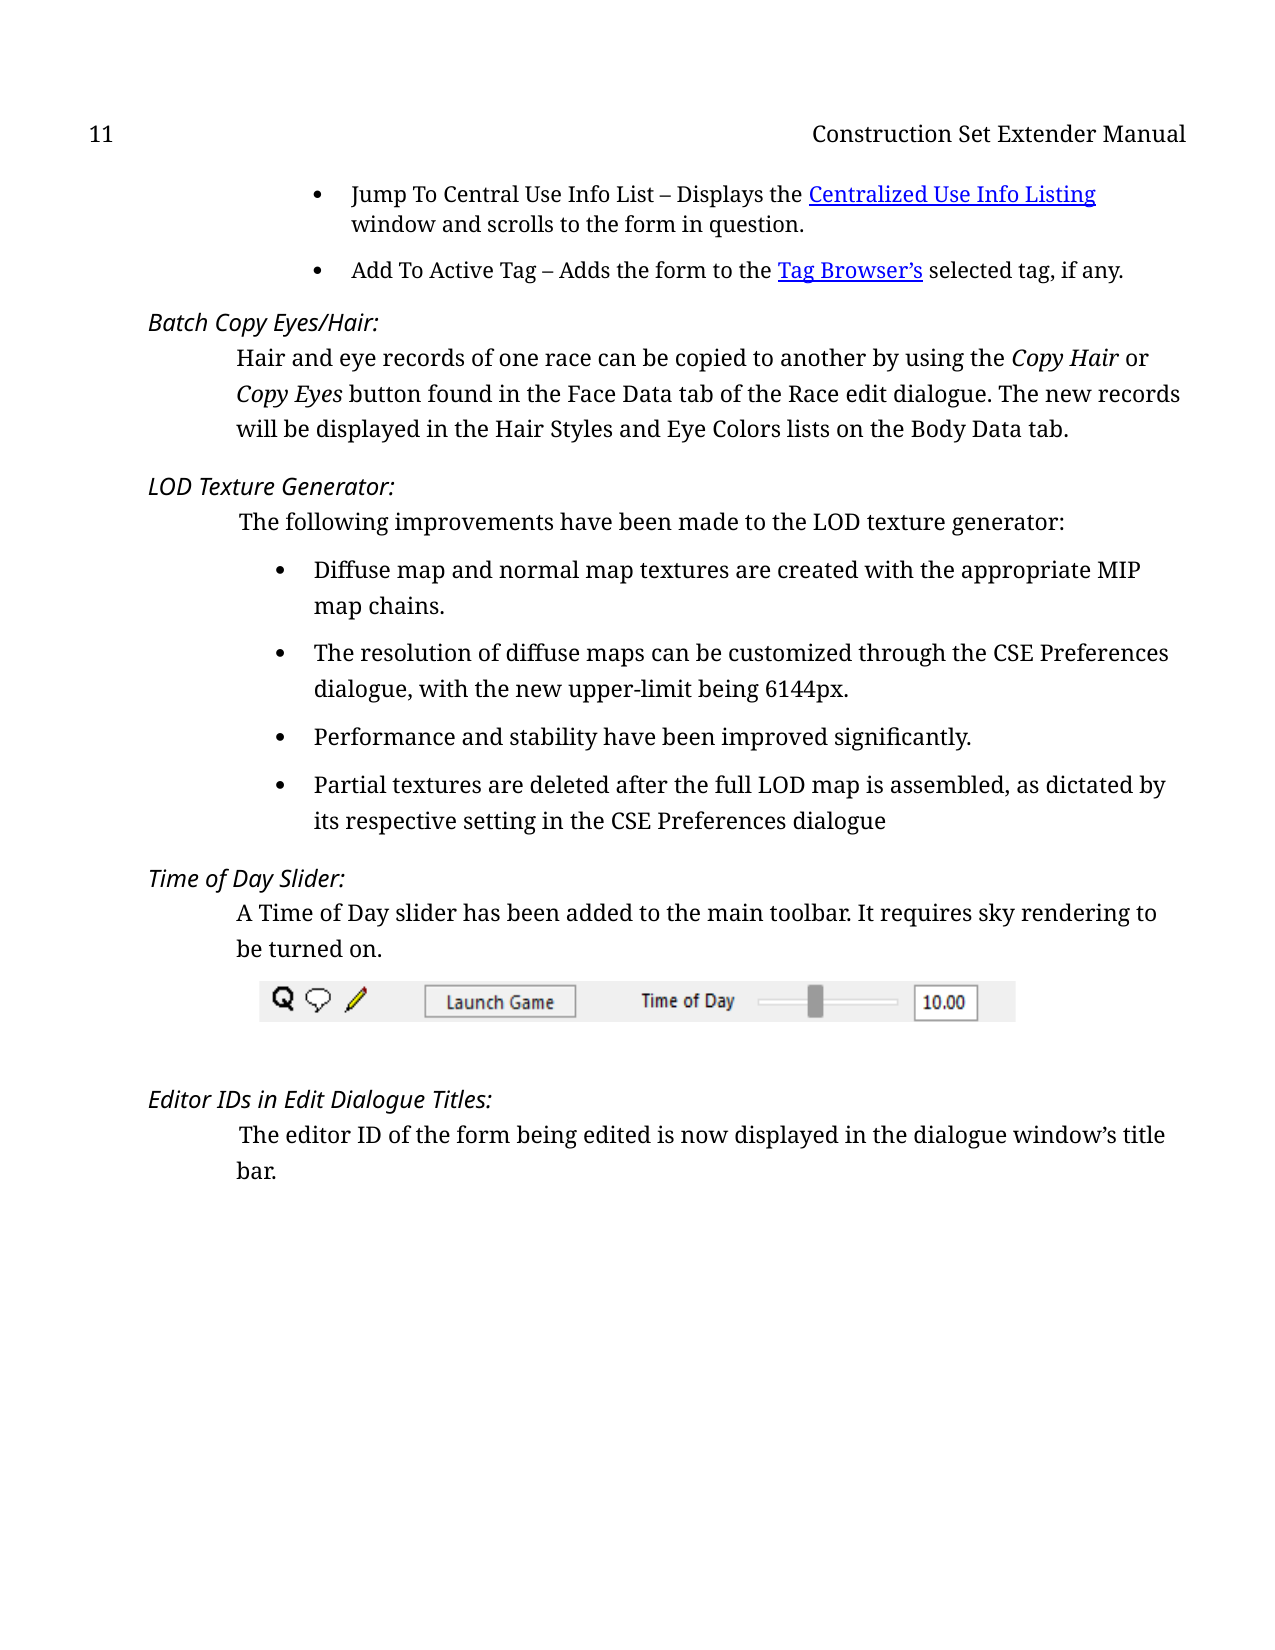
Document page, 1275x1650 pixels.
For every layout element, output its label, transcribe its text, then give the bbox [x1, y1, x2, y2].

list Hair and eye records of one race can be copied to another by using the Copy Hair or Copy Eyes button found in the Face Data tab of the Race edit dialogue. The new records will be displayed in the Hair Styles and Eye Colors lists on the Body Data tab. [236, 342, 1186, 445]
list Jump To Central Use Info List – Displays the Centralized Use Info Listing window and scrolls to the form in question. [313, 179, 1186, 238]
list The resolution of diffuse maps can be customized through the CSE Preferences dialogue, with the new upper-limit being 6144px. [276, 637, 1186, 704]
subtitle Batch Copy Eyes/Hair: [148, 306, 1186, 338]
list Add To Active Tag – Adds the form to the Tag Browser’s selected tag, if any. [313, 255, 1186, 285]
list Diffuse map and normal map textures are created with the appropriate MIP map chains. [276, 554, 1186, 621]
subtitle Editor IDs in Edit Dialogue Titles: [148, 1083, 1186, 1116]
subtitle Time of Day Slider: [148, 861, 1186, 894]
list A Time of Day slider has been added to the main toolbar. It requires sky rendering to be turned on. [236, 897, 1186, 964]
list Partial textures are deleted after the full LOD map is assembled, as dictated by its respective setting in the CSE Preferences dialogue [276, 769, 1186, 836]
list The following improvements have been made to the LOD texture generator: [236, 506, 1186, 537]
list The editor ID of the form being edited is now displayed in the dialogue window’s title bar. [236, 1119, 1186, 1186]
subtitle LOD Texture Generator: [148, 470, 1186, 503]
list Performance and stability have been improved significantly. [276, 721, 1186, 752]
